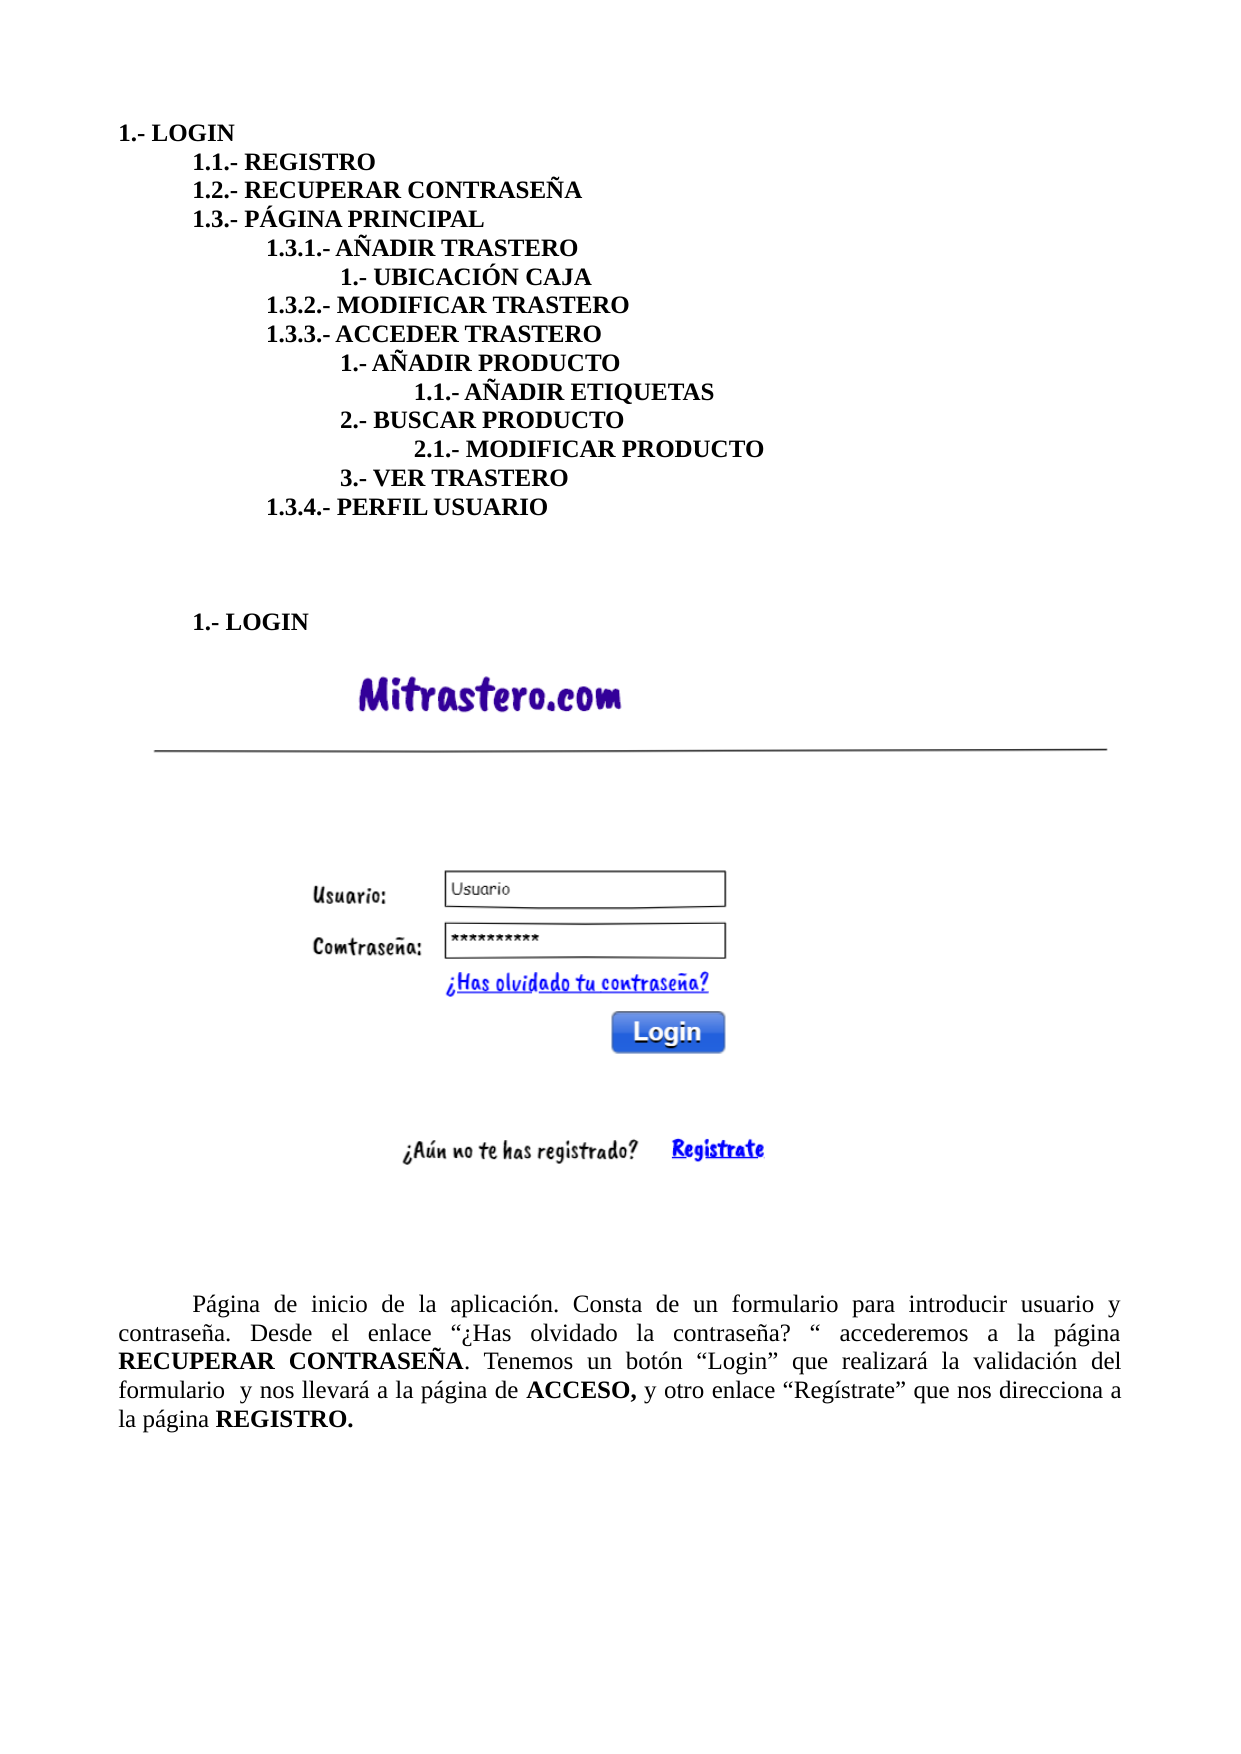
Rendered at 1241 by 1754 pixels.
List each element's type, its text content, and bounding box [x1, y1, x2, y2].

text 1.2.- RECUPERAR CONTRASEÑA [118, 176, 1122, 204]
text 1.1.- REGISTRO [118, 147, 1122, 176]
text 3.- VER TRASTERO [118, 463, 1122, 492]
text 1.- LOGIN [118, 118, 1122, 147]
picture [118, 635, 1123, 1232]
text 1.- LOGIN [118, 607, 1122, 635]
text 1.- AÑADIR PRODUCTO [118, 348, 1122, 377]
text 1.3.1.- AÑADIR TRASTERO [118, 233, 1122, 262]
text 1.3.- PÁGINA PRINCIPAL [118, 204, 1122, 233]
text Página de inicio de la aplicación. Consta de un formulario para introducir usuario y contraseña. Desde el enlace “¿Has olvidado la contraseña? “ accederemos a la página RECUPERAR CONTRASEÑA. Tenemos un botón “Login” que realizará la validación del formulario y nos llevará a la página de ACCESO, y otro enlace “Regístrate” que nos direcciona a la página REGISTRO. [118, 1289, 1122, 1433]
text 2.1.- MODIFICAR PRODUCTO [118, 434, 1122, 463]
text 1.3.4.- PERFIL USUARIO [118, 492, 1122, 521]
text 1.3.3.- ACCEDER TRASTERO [118, 319, 1122, 348]
text 1.3.2.- MODIFICAR TRASTERO [118, 291, 1122, 319]
text 2.- BUSCAR PRODUCTO [118, 406, 1122, 434]
text 1.1.- AÑADIR ETIQUETAS [118, 377, 1122, 406]
text 1.- UBICACIÓN CAJA [118, 262, 1122, 291]
